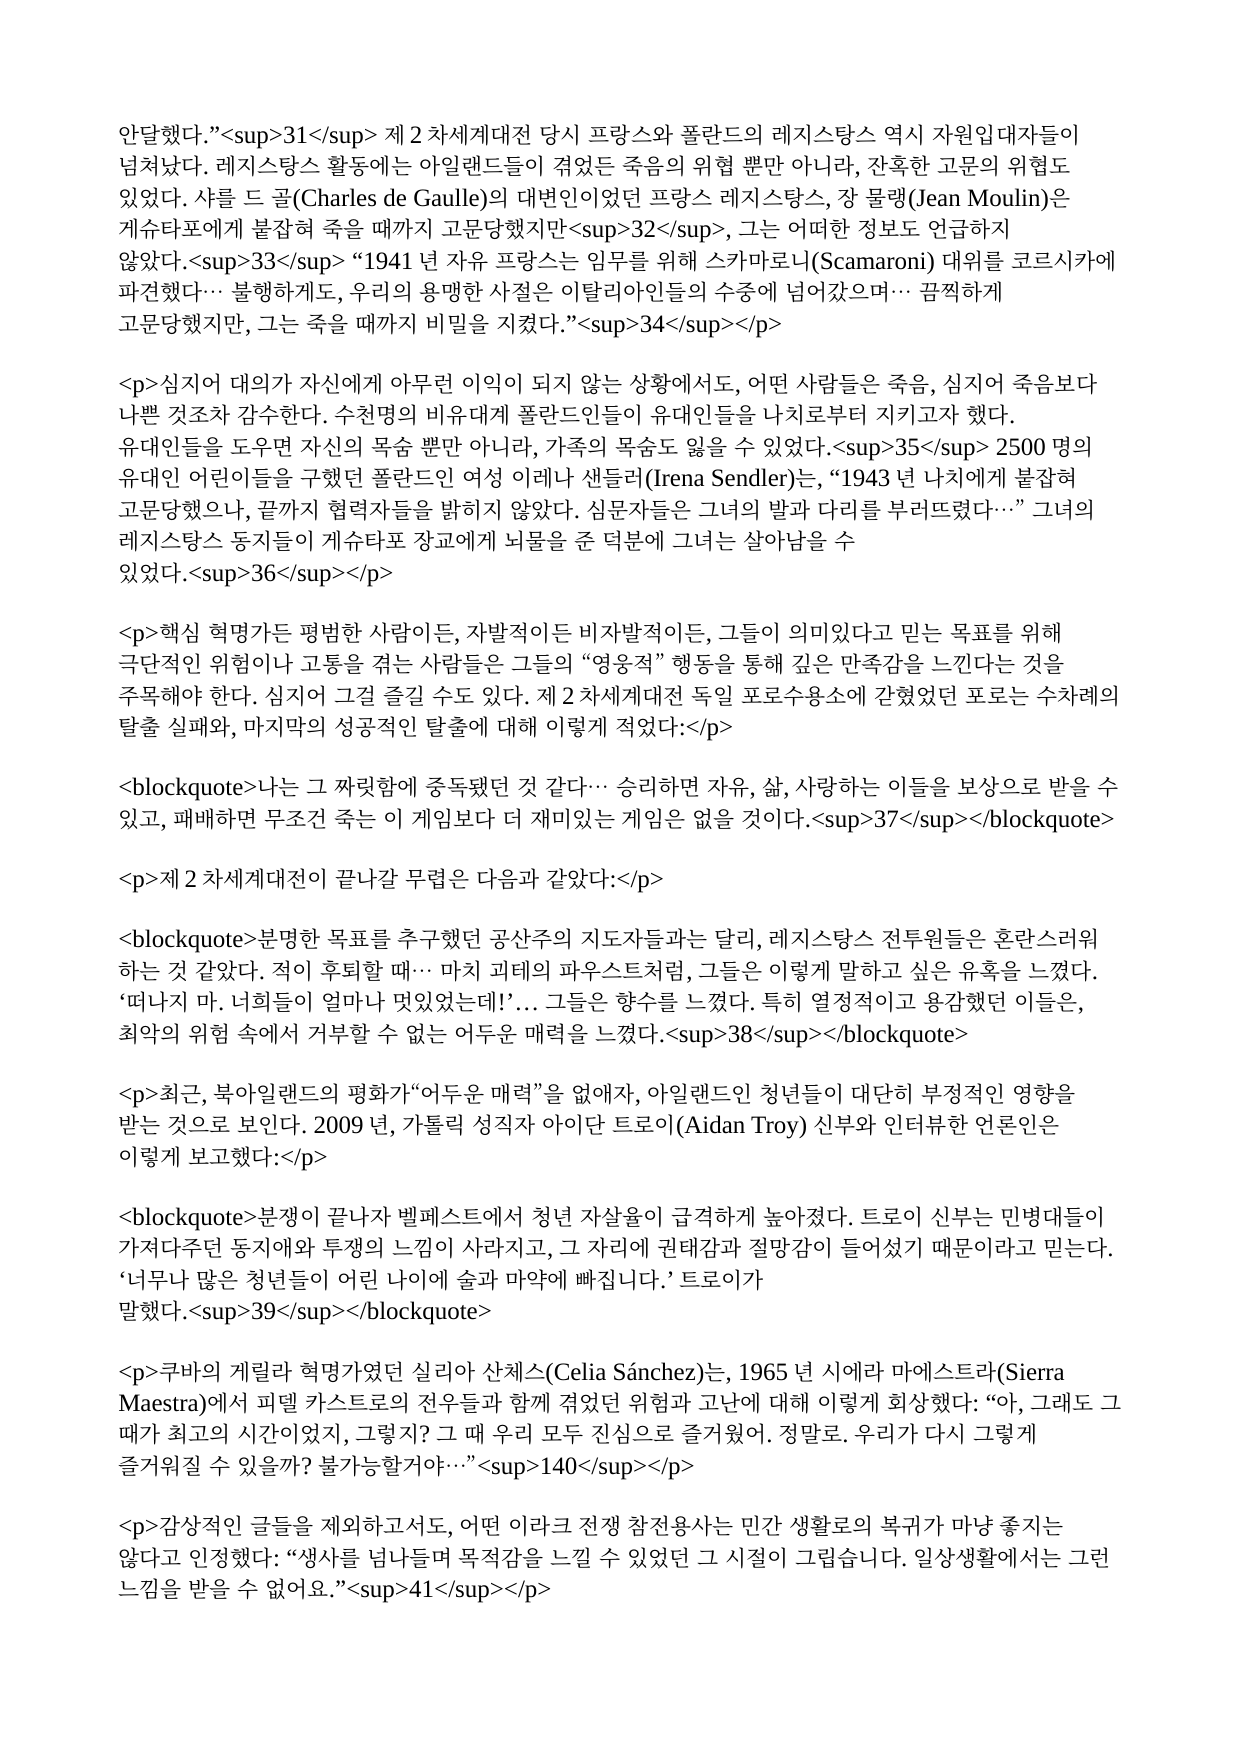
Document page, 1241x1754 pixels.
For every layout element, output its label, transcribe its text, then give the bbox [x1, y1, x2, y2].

text <p>심지어 대의가 자신에게 아무런 이익이 되지 않는 상황에서도, 어떤 사람들은 죽음, 심지어 죽음보다 나쁜 것조차 감수한다. 수천명의 비유대계 폴란드인들이 유대인들을 나치로부터 지키고자 했다. 유대인들을 도우면 자신의 목숨 뿐만 아니라, 가족의 목숨도 잃을 수 있었다.<sup>35</sup> 2500명의 유대인 어린이들을 구했던 폴란드인 여성 이레나 샌들러(Irena Sendler)는, “1943년 나치에게 붙잡혀 고문당했으나, 끝까지 협력자들을 밝히지 않았다. 심문자들은 그녀의 발과 다리를 부러뜨렸다…” 그녀의 레지스탕스 동지들이 게슈타포 장교에게 뇌물을 준 덕분에 그녀는 살아남을 수 있었다.<sup>36</sup></p> [118, 367, 1122, 587]
text 안달했다.”<sup>31</sup> 제2차세계대전 당시 프랑스와 폴란드의 레지스탕스 역시 자원입대자들이 넘쳐났다. 레지스탕스 활동에는 아일랜드들이 겪었든 죽음의 위협 뿐만 아니라, 잔혹한 고문의 위협도 있었다. 샤를 드 골(Charles de Gaulle)의 대변인이었던 프랑스 레지스탕스, 장 물랭(Jean Moulin)은 게슈타포에게 붙잡혀 죽을 때까지 고문당했지만<sup>32</sup>, 그는 어떠한 정보도 언급하지 않았다.<sup>33</sup> “1941년 자유 프랑스는 임무를 위해 스카마로니(Scamaroni) 대위를 코르시카에 파견했다… 불행하게도, 우리의 용맹한 사절은 이탈리아인들의 수중에 넘어갔으며… 끔찍하게 고문당했지만, 그는 죽을 때까지 비밀을 지켰다.”<sup>34</sup></p> [118, 118, 1122, 338]
text <blockquote>나는 그 짜릿함에 중독됐던 것 같다… 승리하면 자유, 삶, 사랑하는 이들을 보상으로 받을 수 있고, 패배하면 무조건 죽는 이 게임보다 더 재미있는 게임은 없을 것이다.<sup>37</sup></blockquote> [118, 771, 1122, 833]
text <p>제2차세계대전이 끝나갈 무렵은 다음과 같았다:</p> [118, 862, 1122, 894]
text <p>최근, 북아일랜드의 평화가“어두운 매력”을 없애자, 아일랜드인 청년들이 대단히 부정적인 영향을 받는 것으로 보인다. 2009년, 가톨릭 성직자 아이단 트로이(Aidan Troy) 신부와 인터뷰한 언론인은 이렇게 보고했다:</p> [118, 1077, 1122, 1171]
text <blockquote>분명한 목표를 추구했던 공산주의 지도자들과는 달리, 레지스탕스 전투원들은 혼란스러워 하는 것 같았다. 적이 후퇴할 때… 마치 괴테의 파우스트처럼, 그들은 이렇게 말하고 싶은 유혹을 느꼈다. ‘떠나지 마. 너희들이 얼마나 멋있었는데!’… 그들은 향수를 느꼈다. 특히 열정적이고 용감했던 이들은, 최악의 위험 속에서 거부할 수 없는 어두운 매력을 느꼈다.<sup>38</sup></blockquote> [118, 922, 1122, 1048]
text <p>감상적인 글들을 제외하고서도, 어떤 이라크 전쟁 참전용사는 민간 생활로의 복귀가 마냥 좋지는 않다고 인정했다: “생사를 넘나들며 목적감을 느낄 수 있었던 그 시절이 그립습니다. 일상생활에서는 그런 느낌을 받을 수 없어요.”<sup>41</sup></p> [118, 1509, 1122, 1604]
text <p>핵심 혁명가든 평범한 사람이든, 자발적이든 비자발적이든, 그들이 의미있다고 믿는 목표를 위해 극단적인 위험이나 고통을 겪는 사람들은 그들의 “영웅적” 행동을 통해 깊은 만족감을 느낀다는 것을 주목해야 한다. 심지어 그걸 즐길 수도 있다. 제2차세계대전 독일 포로수용소에 갇혔었던 포로는 수차례의 탈출 실패와, 마지막의 성공적인 탈출에 대해 이렇게 적었다:</p> [118, 616, 1122, 742]
text <p>쿠바의 게릴라 혁명가였던 실리아 산체스(Celia Sánchez)는, 1965년 시에라 마에스트라(Sierra Maestra)에서 피델 카스트로의 전우들과 함께 겪었던 위험과 고난에 대해 이렇게 회상했다: “아, 그래도 그 때가 최고의 시간이었지, 그렇지? 그 때 우리 모두 진심으로 즐거웠어. 정말로. 우리가 다시 그렇게 즐거워질 수 있을까? 불가능할거야…”<sup>140</sup></p> [118, 1355, 1122, 1481]
text <blockquote>분쟁이 끝나자 벨페스트에서 청년 자살율이 급격하게 높아졌다. 트로이 신부는 민병대들이 가져다주던 동지애와 투쟁의 느낌이 사라지고, 그 자리에 권태감과 절망감이 들어섰기 때문이라고 믿는다. ‘너무나 많은 청년들이 어린 나이에 술과 마약에 빠집니다.’ 트로이가 말했다.<sup>39</sup></blockquote> [118, 1200, 1122, 1326]
